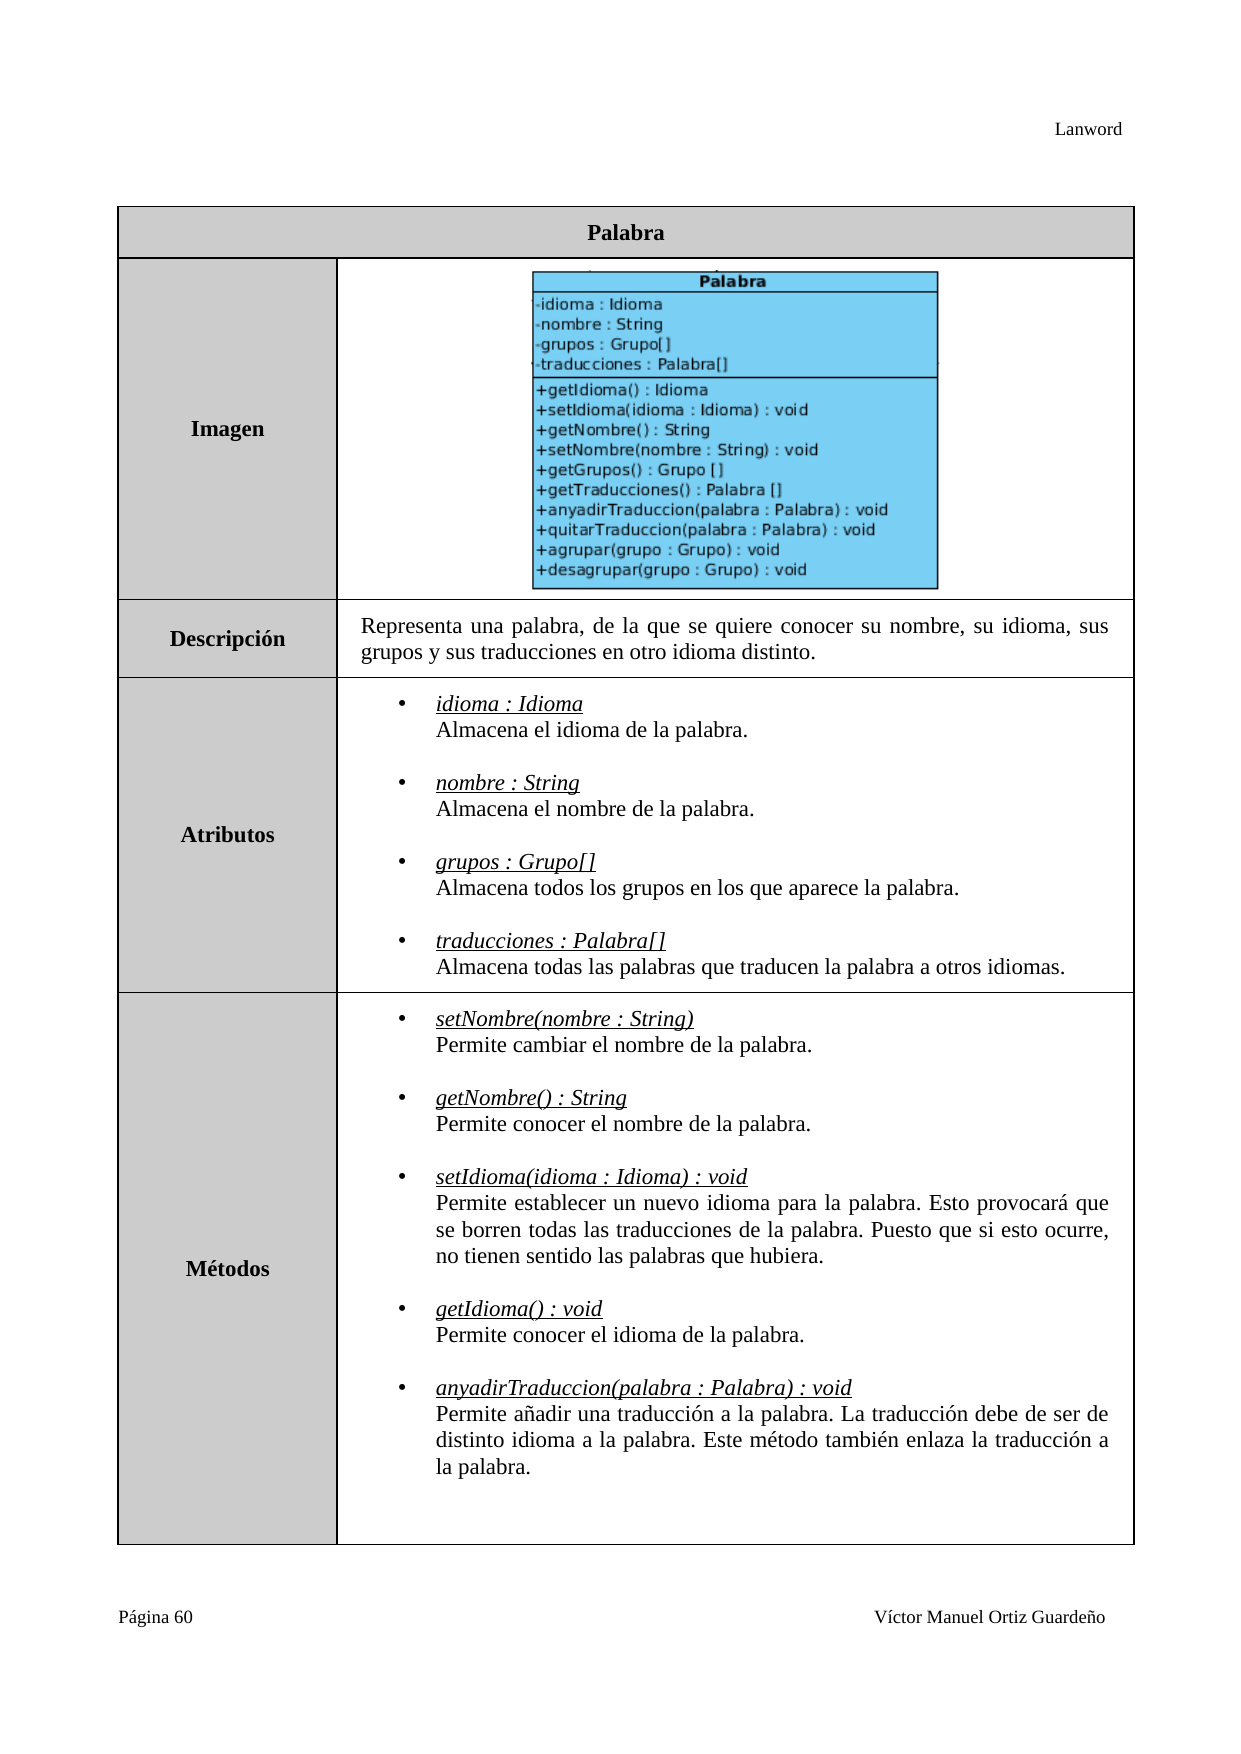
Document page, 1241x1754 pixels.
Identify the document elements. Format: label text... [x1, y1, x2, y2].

table_header Palabra [119, 207, 1133, 257]
table_cell idioma : Idioma Almacena el idioma de la palabra. nombre : String Almacena el nombre de la palabra. grupos : Grupo[] Almacena todos los grupos en los que aparece la palabra. traducciones : Palabra[] Almacena todas las palabras que traducen la palabra a otros idiomas. [338, 678, 1133, 991]
table_cell [338, 259, 1133, 599]
table_cell Representa una palabra, de la que se quiere conocer su nombre, su idioma, sus grupos y sus traducciones en otro idioma distinto. [338, 600, 1133, 676]
table_cell Imagen [119, 259, 336, 599]
table_cell setNombre(nombre : String) Permite cambiar el nombre de la palabra. getNombre() : String Permite conocer el nombre de la palabra. setIdioma(idioma : Idioma) : void Permite establecer un nuevo idioma para la palabra. Esto provocará que se borren todas las traducciones de la palabra. Puesto que si esto ocurre, no tienen sentido las palabras que hubiera. getIdioma() : void Permite conocer el idioma de la palabra. anyadirTraduccion(palabra : Palabra) : void Permite añadir una traducción a la palabra. La traducción debe de ser de distinto idioma a la palabra. Este método también enlaza la traducción a la palabra. [338, 993, 1133, 1544]
table_cell Métodos [119, 993, 336, 1544]
picture [531, 270, 940, 591]
table_cell Descripción [119, 600, 336, 676]
table_cell Atributos [119, 678, 336, 991]
